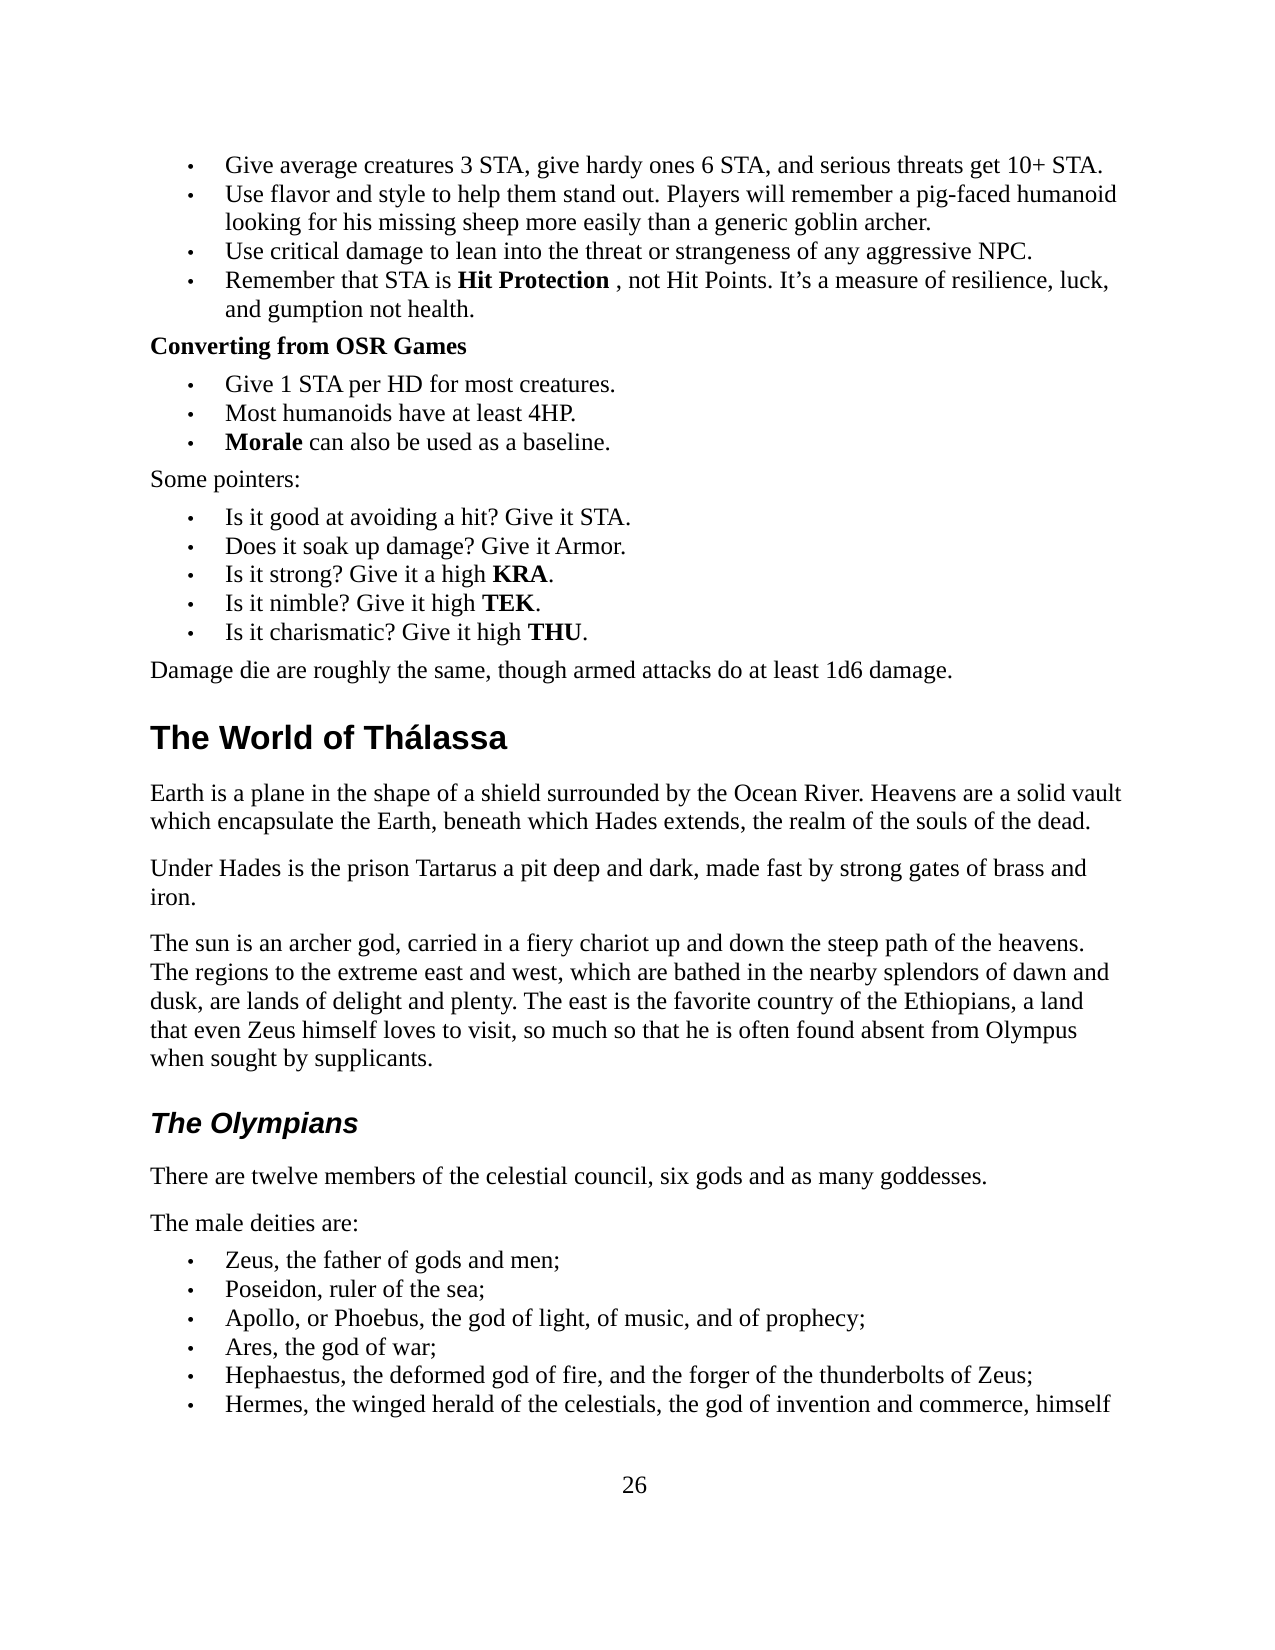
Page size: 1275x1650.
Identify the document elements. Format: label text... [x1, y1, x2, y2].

list Does it soak up damage? Give it Armor. [187, 531, 1125, 559]
text Converting from OSR Games [150, 331, 1125, 360]
list Hermes, the winged herald of the celestials, the god of invention and commerce, himself [187, 1389, 1125, 1418]
list Poseidon, ruler of the sea; [187, 1274, 1125, 1303]
text There are twelve members of the celestial council, six gods and as many goddesses. [150, 1161, 1125, 1190]
list Is it charismatic? Give it high THU. [187, 617, 1125, 646]
list Is it nimble? Give it high TEK. [187, 588, 1125, 617]
list Zeus, the father of gods and men; [187, 1246, 1125, 1274]
text Under Hades is the prison Tartarus a pit deep and dark, made fast by strong gates of brass and iron. [150, 853, 1125, 911]
text The male deities are: [150, 1208, 1125, 1237]
list Use flavor and style to help them stand out. Players will remember a pig-faced humanoid looking for his missing sheep more easily than a generic goblin archer. [187, 179, 1125, 236]
list Use critical damage to lean into the threat or strangeness of any aggressive NPC. [187, 236, 1125, 265]
list Give average creatures 3 STA, give hardy ones 6 STA, and serious threats get 10+ STA. [187, 150, 1125, 179]
subtitle The Olympians [150, 1106, 1125, 1140]
text Some pointers: [150, 464, 1125, 493]
list Give 1 STA per HD for most creatures. [187, 369, 1125, 398]
list Most humanoids have at least 4HP. [187, 398, 1125, 427]
list Is it good at avoiding a hit? Give it STA. [187, 502, 1125, 531]
text The sun is an archer god, carried in a fiery chariot up and down the steep path of the heavens. The regions to the extreme east and west, which are bathed in the nearby splendors of dawn and dusk, are lands of delight and plenty. The east is the favorite country of the Ethiopians, a land that even Zeus himself loves to visit, so much so that he is often found absent from Olympus when sought by supplicants. [150, 928, 1125, 1072]
list Remember that STA is Hit Protection , not Hit Points. It’s a measure of resilience, luck, and gumption not health. [187, 265, 1125, 322]
text Earth is a plane in the shape of a shield surrounded by the Ocean River. Heavens are a solid vault which encapsulate the Earth, beneath which Hades extends, the realm of the souls of the dead. [150, 778, 1125, 835]
list Apollo, or Phoebus, the god of light, of music, and of prophecy; [187, 1303, 1125, 1332]
subtitle The World of Thálassa [150, 717, 1125, 756]
list Morale can also be used as a baseline. [187, 427, 1125, 455]
list Hephaestus, the deformed god of fire, and the forger of the thunderbolts of Zeus; [187, 1361, 1125, 1389]
list Is it strong? Give it a high KRA. [187, 559, 1125, 588]
text Damage die are roughly the same, though armed attacks do at least 1d6 damage. [150, 655, 1125, 683]
list Ares, the god of war; [187, 1332, 1125, 1361]
